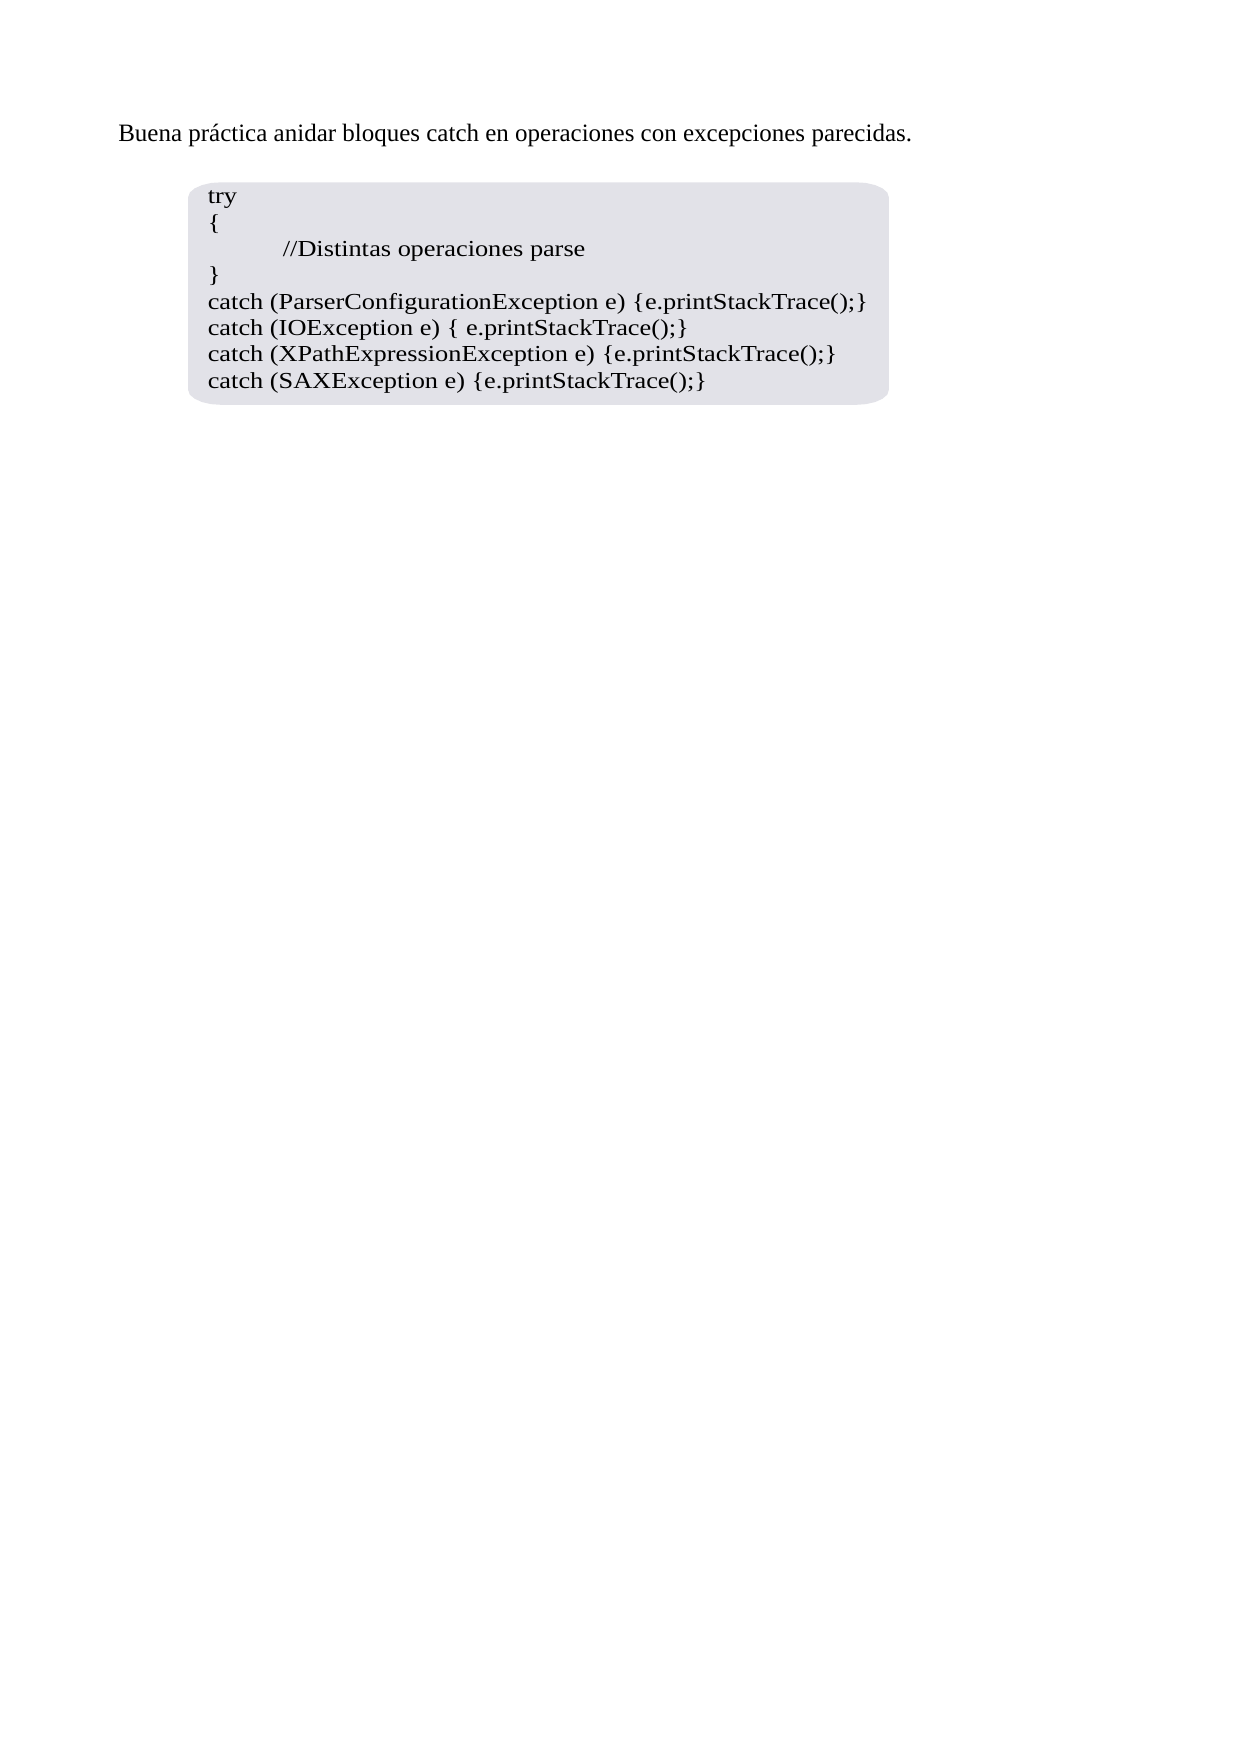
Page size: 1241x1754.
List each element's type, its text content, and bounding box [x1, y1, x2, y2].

text Buena práctica anidar bloques catch en operaciones con excepciones parecidas. [118, 118, 1122, 147]
